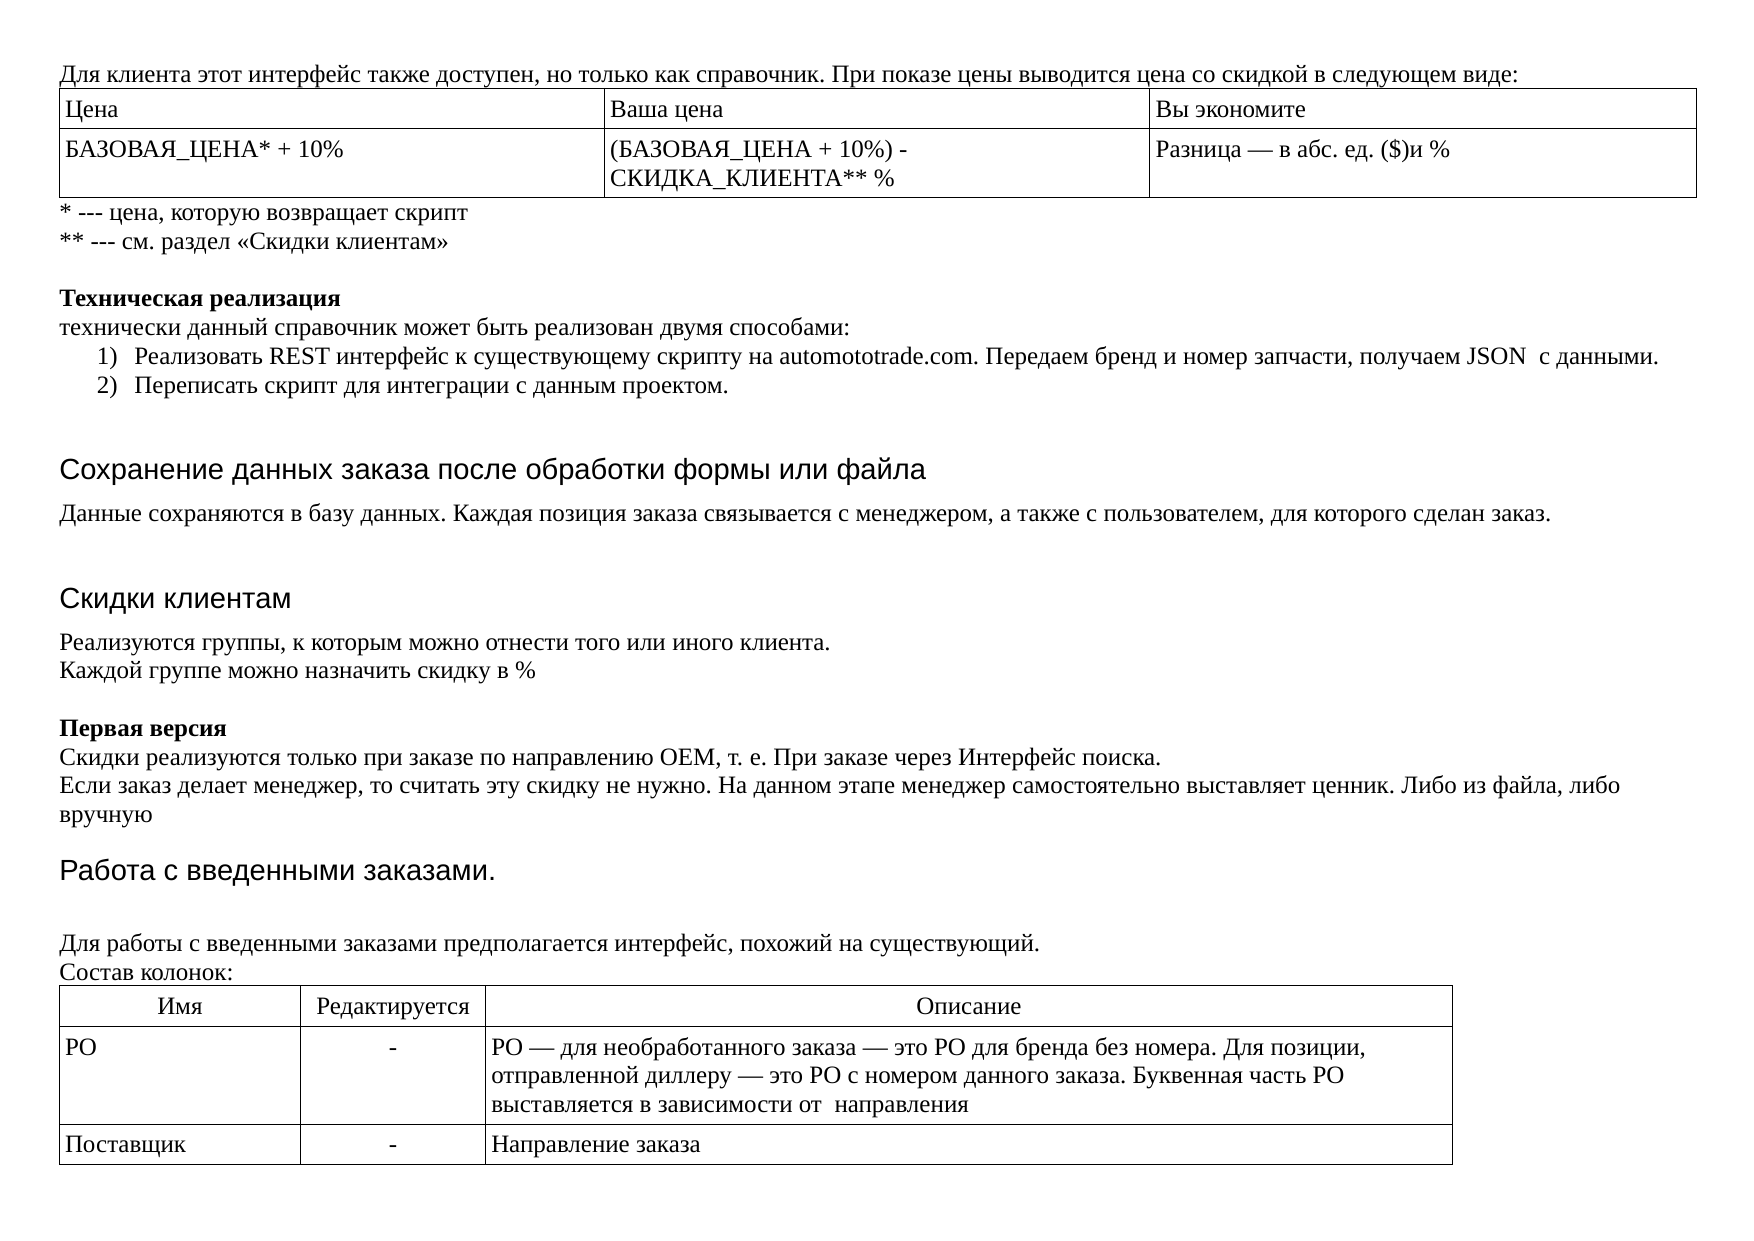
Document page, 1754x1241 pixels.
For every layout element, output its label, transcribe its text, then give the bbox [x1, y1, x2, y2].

table_header Вы экономите [1150, 89, 1696, 128]
table_header Редактируется [301, 986, 485, 1026]
table_cell - [301, 1027, 485, 1123]
table_cell Разница — в абс. ед. ($)и % [1150, 129, 1696, 197]
title Скидки клиентам [59, 581, 1695, 614]
table_header Ваша цена [605, 89, 1149, 128]
text Для клиента этот интерфейс также доступен, но только как справочник. При показе цены выводится цена со скидкой в следующем виде: [59, 59, 1695, 88]
text Первая версия [59, 713, 1695, 742]
text Каждой группе можно назначить скидку в % [59, 656, 1695, 684]
text Состав колонок: [59, 957, 1695, 985]
title Сохранение данных заказа после обработки формы или файла [59, 452, 1695, 486]
text Техническая реализация [59, 283, 1695, 312]
table_header Имя [60, 986, 300, 1026]
title Работа с введенными заказами. [59, 853, 1695, 887]
table_cell Поставщик [60, 1125, 300, 1164]
table_cell PO [60, 1027, 300, 1123]
table_header Описание [486, 986, 1452, 1026]
table_cell БАЗОВАЯ_ЦЕНА* + 10% [60, 129, 604, 197]
text Данные сохраняются в базу данных. Каждая позиция заказа связывается с менеджером, а также с пользователем, для которого сделан заказ. [59, 498, 1695, 527]
table_cell Направление заказа [486, 1125, 1452, 1164]
list Реализовать REST интерфейс к существующему скрипту на automototrade.com. Передаем бренд и номер запчасти, получаем JSON с данными. [97, 341, 1695, 370]
table_header Цена [60, 89, 604, 128]
table_cell (БАЗОВАЯ_ЦЕНА + 10%) - СКИДКА_КЛИЕНТА** % [605, 129, 1149, 197]
text Для работы с введенными заказами предполагается интерфейс, похожий на существующий. [59, 928, 1695, 957]
table_cell - [301, 1125, 485, 1164]
list Переписать скрипт для интеграции с данным проектом. [97, 370, 1695, 398]
text технически данный справочник может быть реализован двумя способами: [59, 312, 1695, 341]
text * --- цена, которую возвращает скрипт [59, 198, 1695, 226]
text Реализуются группы, к которым можно отнести того или иного клиента. [59, 627, 1695, 656]
text ** --- см. раздел «Скидки клиентам» [59, 226, 1695, 255]
table_cell PO — для необработанного заказа — это PO для бренда без номера. Для позиции, отправленной диллеру — это PO с номером данного заказа. Буквенная часть PO выставляется в зависимости от направления [486, 1027, 1452, 1123]
text Скидки реализуются только при заказе по направлению OEM, т. е. При заказе через Интерфейс поиска. [59, 742, 1695, 771]
text Если заказ делает менеджер, то считать эту скидку не нужно. На данном этапе менеджер самостоятельно выставляет ценник. Либо из файла, либо вручную [59, 771, 1695, 828]
